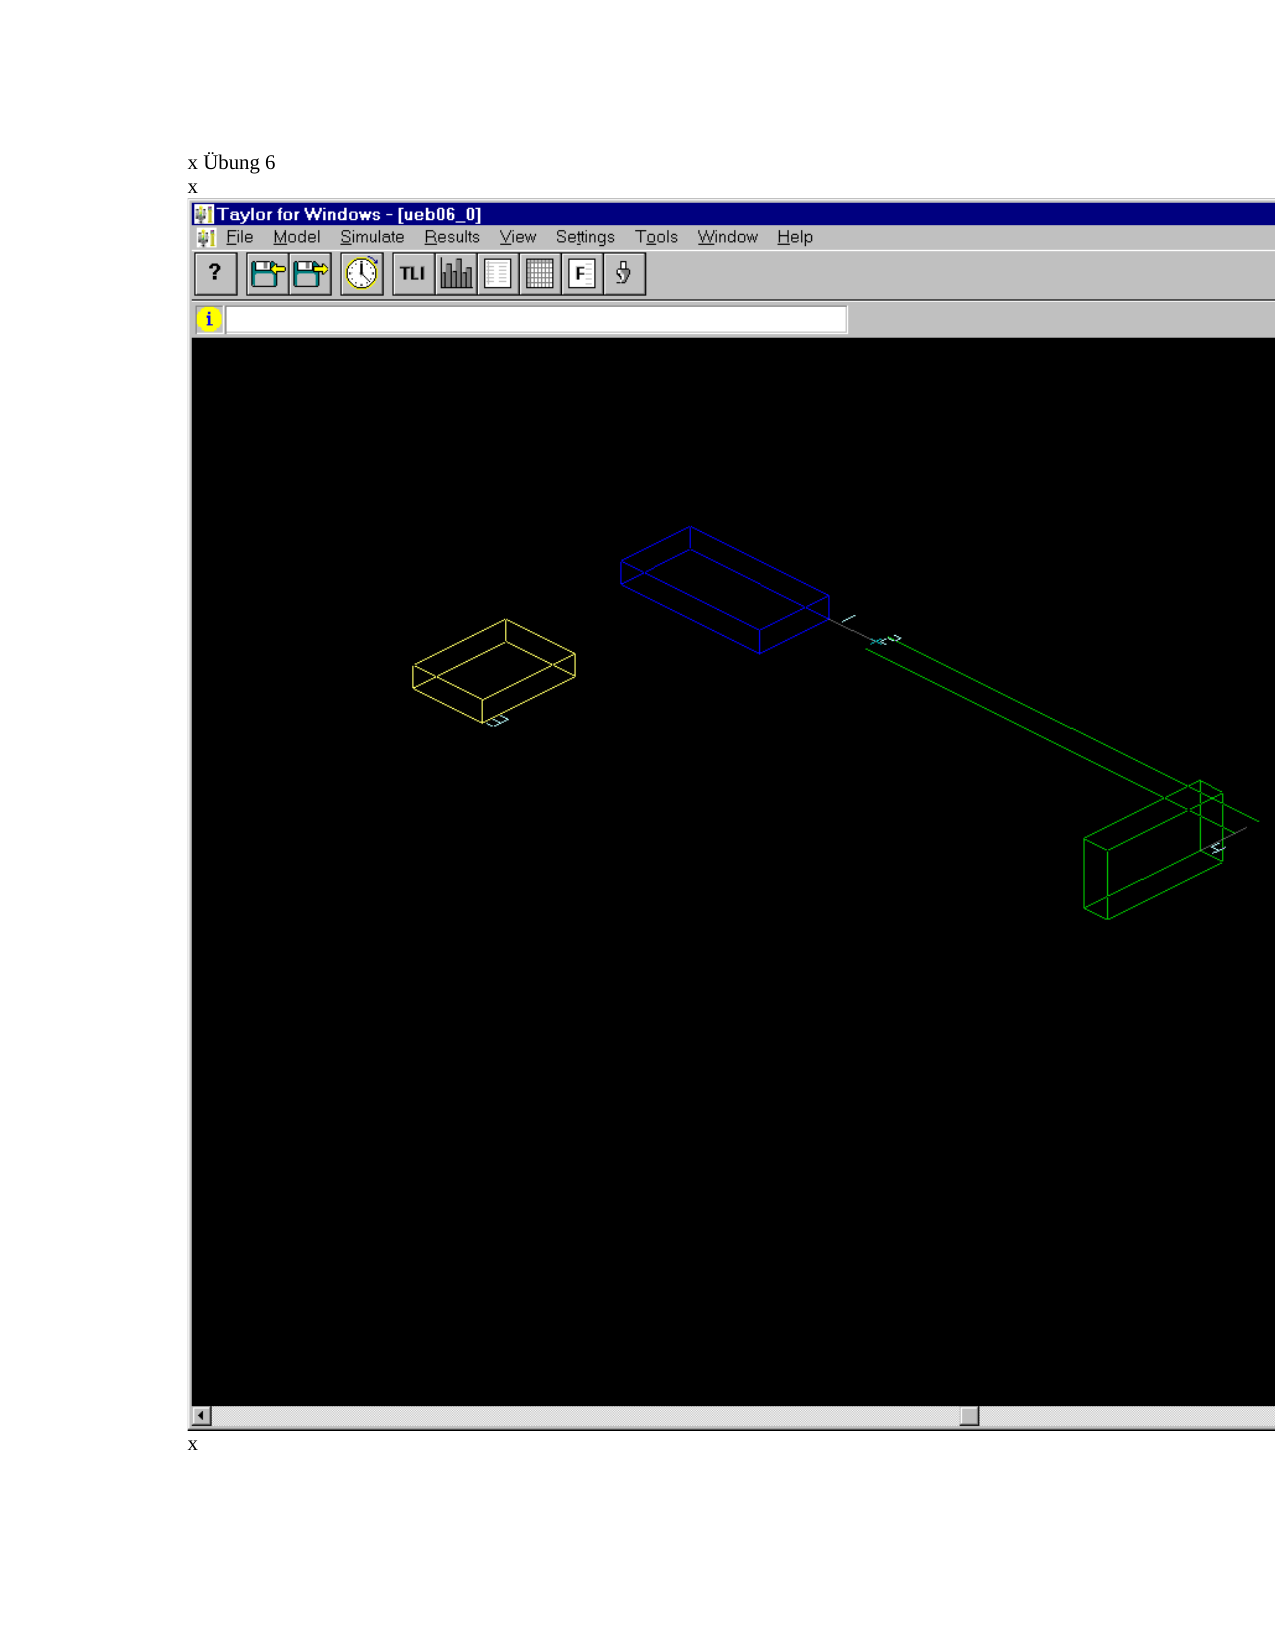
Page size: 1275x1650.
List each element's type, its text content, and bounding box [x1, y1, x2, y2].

text x Übung 6 [187, 150, 1087, 174]
text x [187, 174, 1087, 198]
text x [187, 1431, 1087, 1455]
